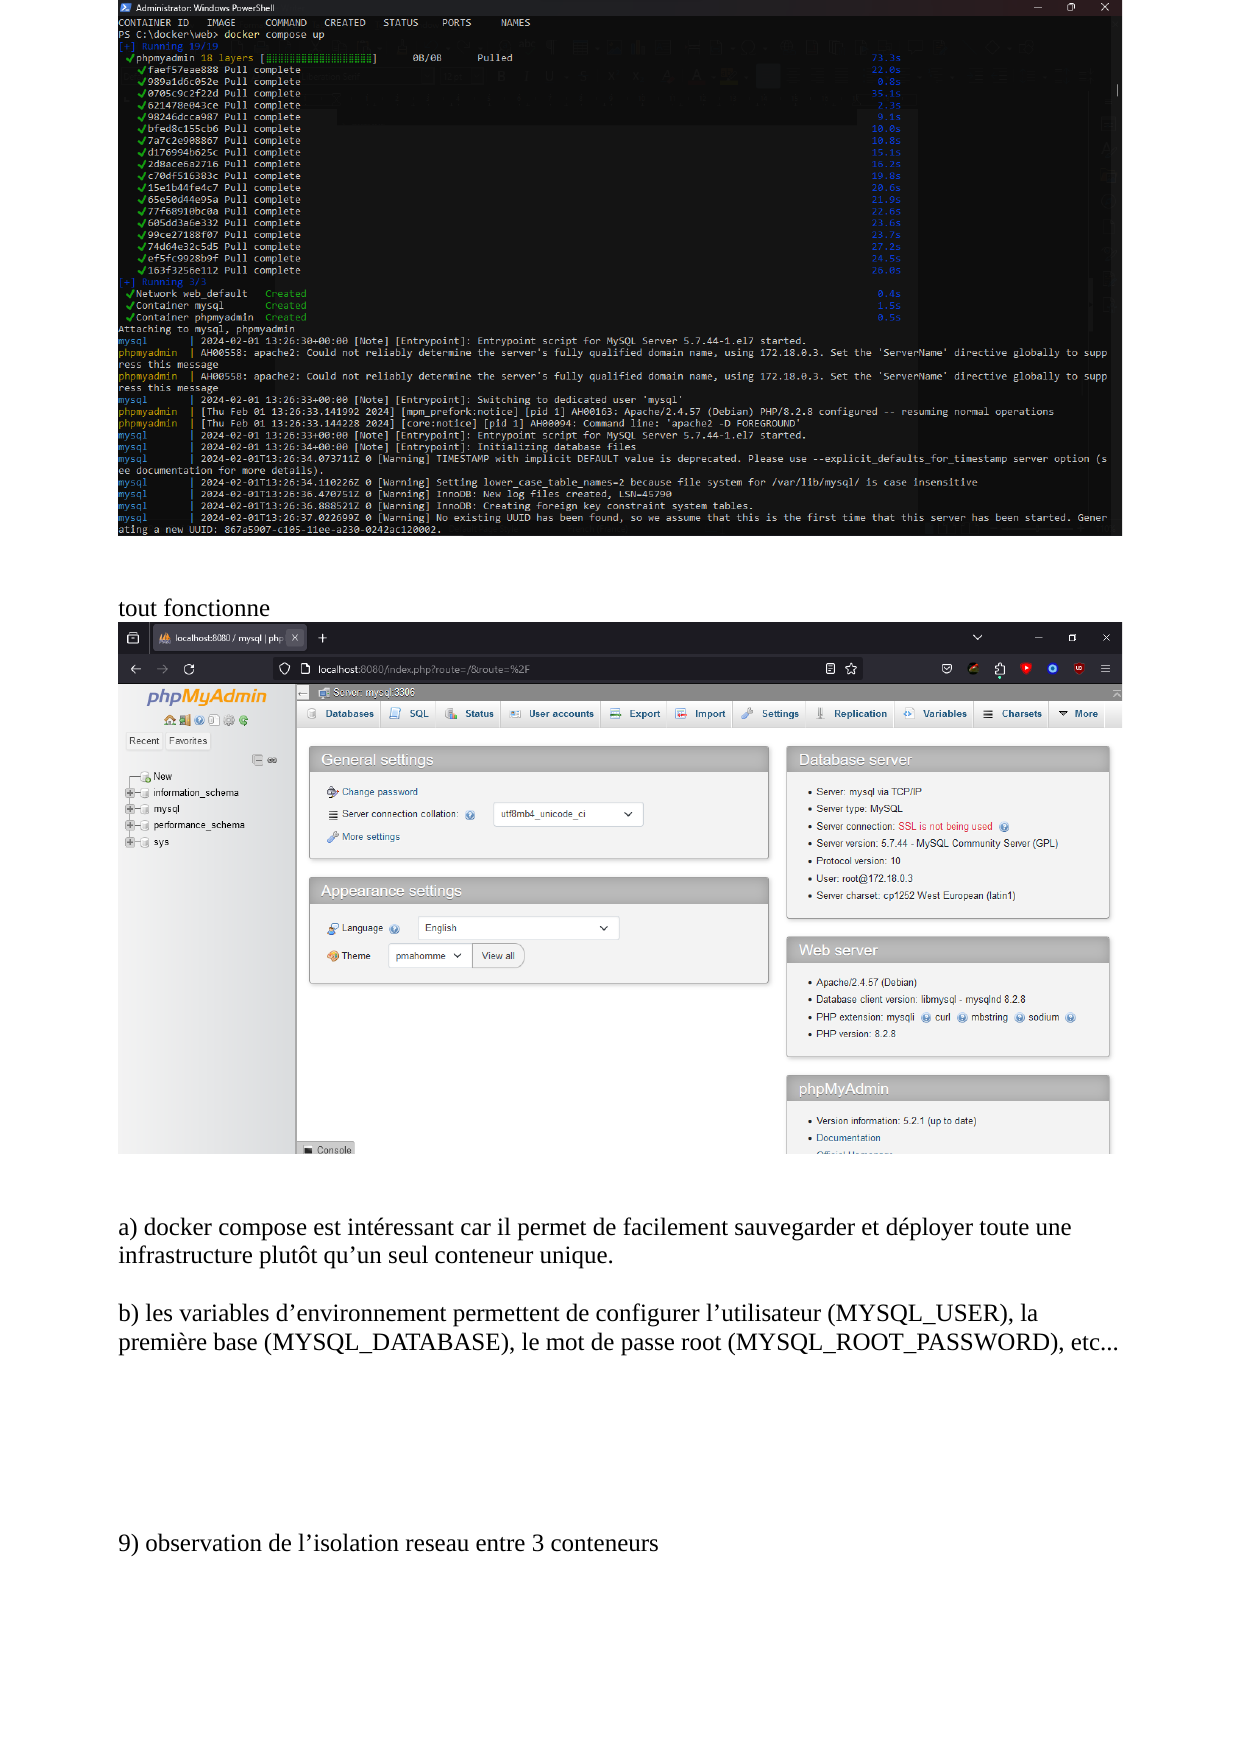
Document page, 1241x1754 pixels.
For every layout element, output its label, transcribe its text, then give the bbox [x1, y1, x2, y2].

text 9) observation de l’isolation reseau entre 3 conteneurs [118, 1528, 1122, 1557]
text b) les variables d’environnement permettent de configurer l’utilisateur (MYSQL_USER), la première base (MYSQL_DATABASE), le mot de passe root (MYSQL_ROOT_PASSWORD), etc... [118, 1298, 1122, 1355]
text a) docker compose est intéressant car il permet de facilement sauvegarder et déployer toute une infrastructure plutôt qu’un seul conteneur unique. [118, 1212, 1122, 1269]
picture [118, 0, 1123, 536]
picture [118, 622, 1123, 1154]
text tout fonctionne [118, 593, 1122, 622]
